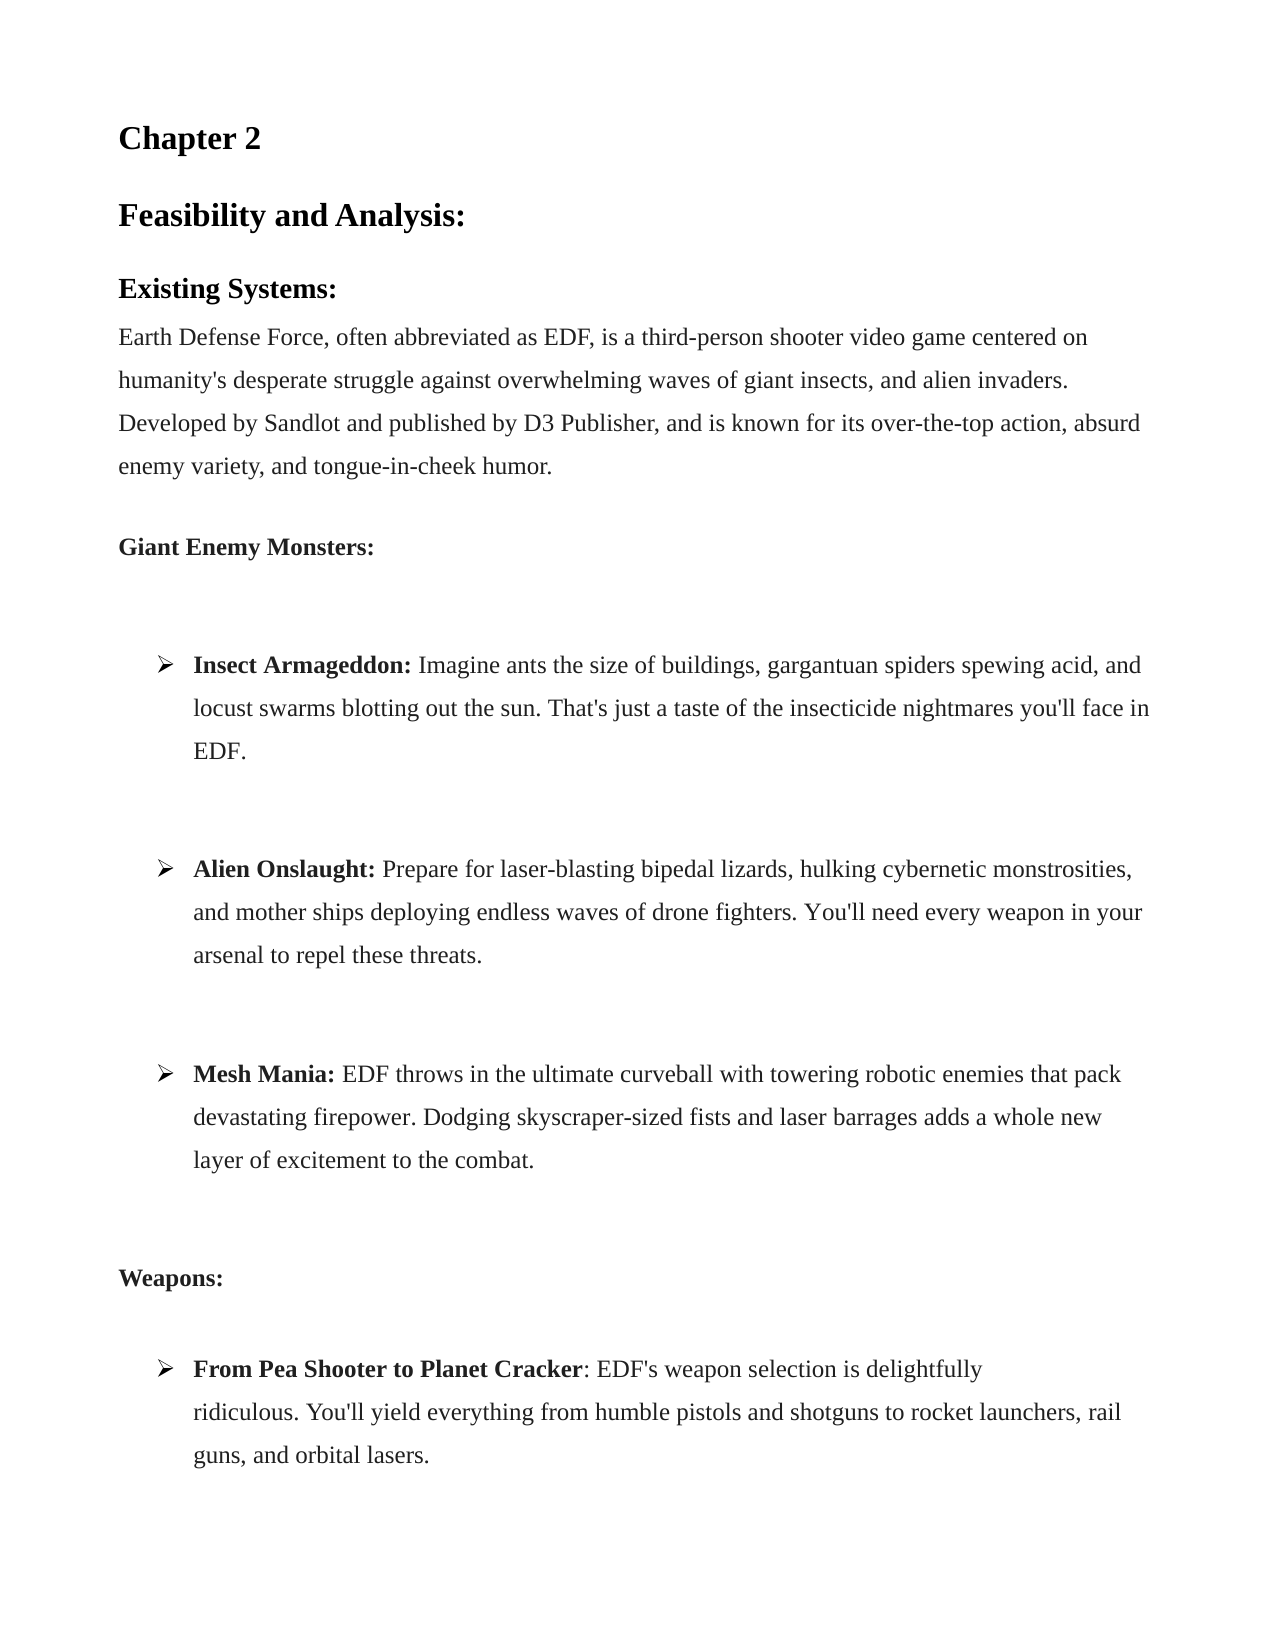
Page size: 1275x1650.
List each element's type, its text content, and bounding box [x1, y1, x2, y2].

list From Pea Shooter to Planet Cracker: EDF's weapon selection is delightfully ridiculous. You'll yield everything from humble pistols and shotguns to rocket launchers, rail guns, and orbital lasers. [156, 1354, 1157, 1469]
text Earth Defense Force, often abbreviated as EDF, is a third-person shooter video game centered on humanity's desperate struggle against overwhelming waves of giant insects, and alien invaders. Developed by Sandlot and published by D3 Publisher, and is known for its over-the-top action, absurd enemy variety, and tongue-in-cheek humor. [118, 322, 1157, 480]
text Chapter 2 [118, 118, 1157, 156]
list Insect Armageddon: Imagine ants the size of buildings, gargantuan spiders spewing acid, and locust swarms blotting out the sun. That's just a taste of the insecticide nightmares you'll face in EDF. [156, 650, 1157, 765]
text Feasibility and Analysis: [118, 195, 1157, 233]
list Mesh Mania: EDF throws in the ultimate curveball with towering robotic enemies that pack devastating firepower. Dodging skyscraper-sized fists and laser barrages adds a whole new layer of excitement to the combat. [156, 1059, 1157, 1174]
text Weapons: [118, 1263, 1157, 1292]
text Existing Systems: [118, 271, 1157, 305]
text Giant Enemy Monsters: [118, 532, 1157, 561]
list Alien Onslaught: Prepare for laser-blasting bipedal lizards, hulking cybernetic monstrosities, and mother ships deploying endless waves of drone fighters. You'll need every weapon in your arsenal to repel these threats. [156, 854, 1157, 969]
